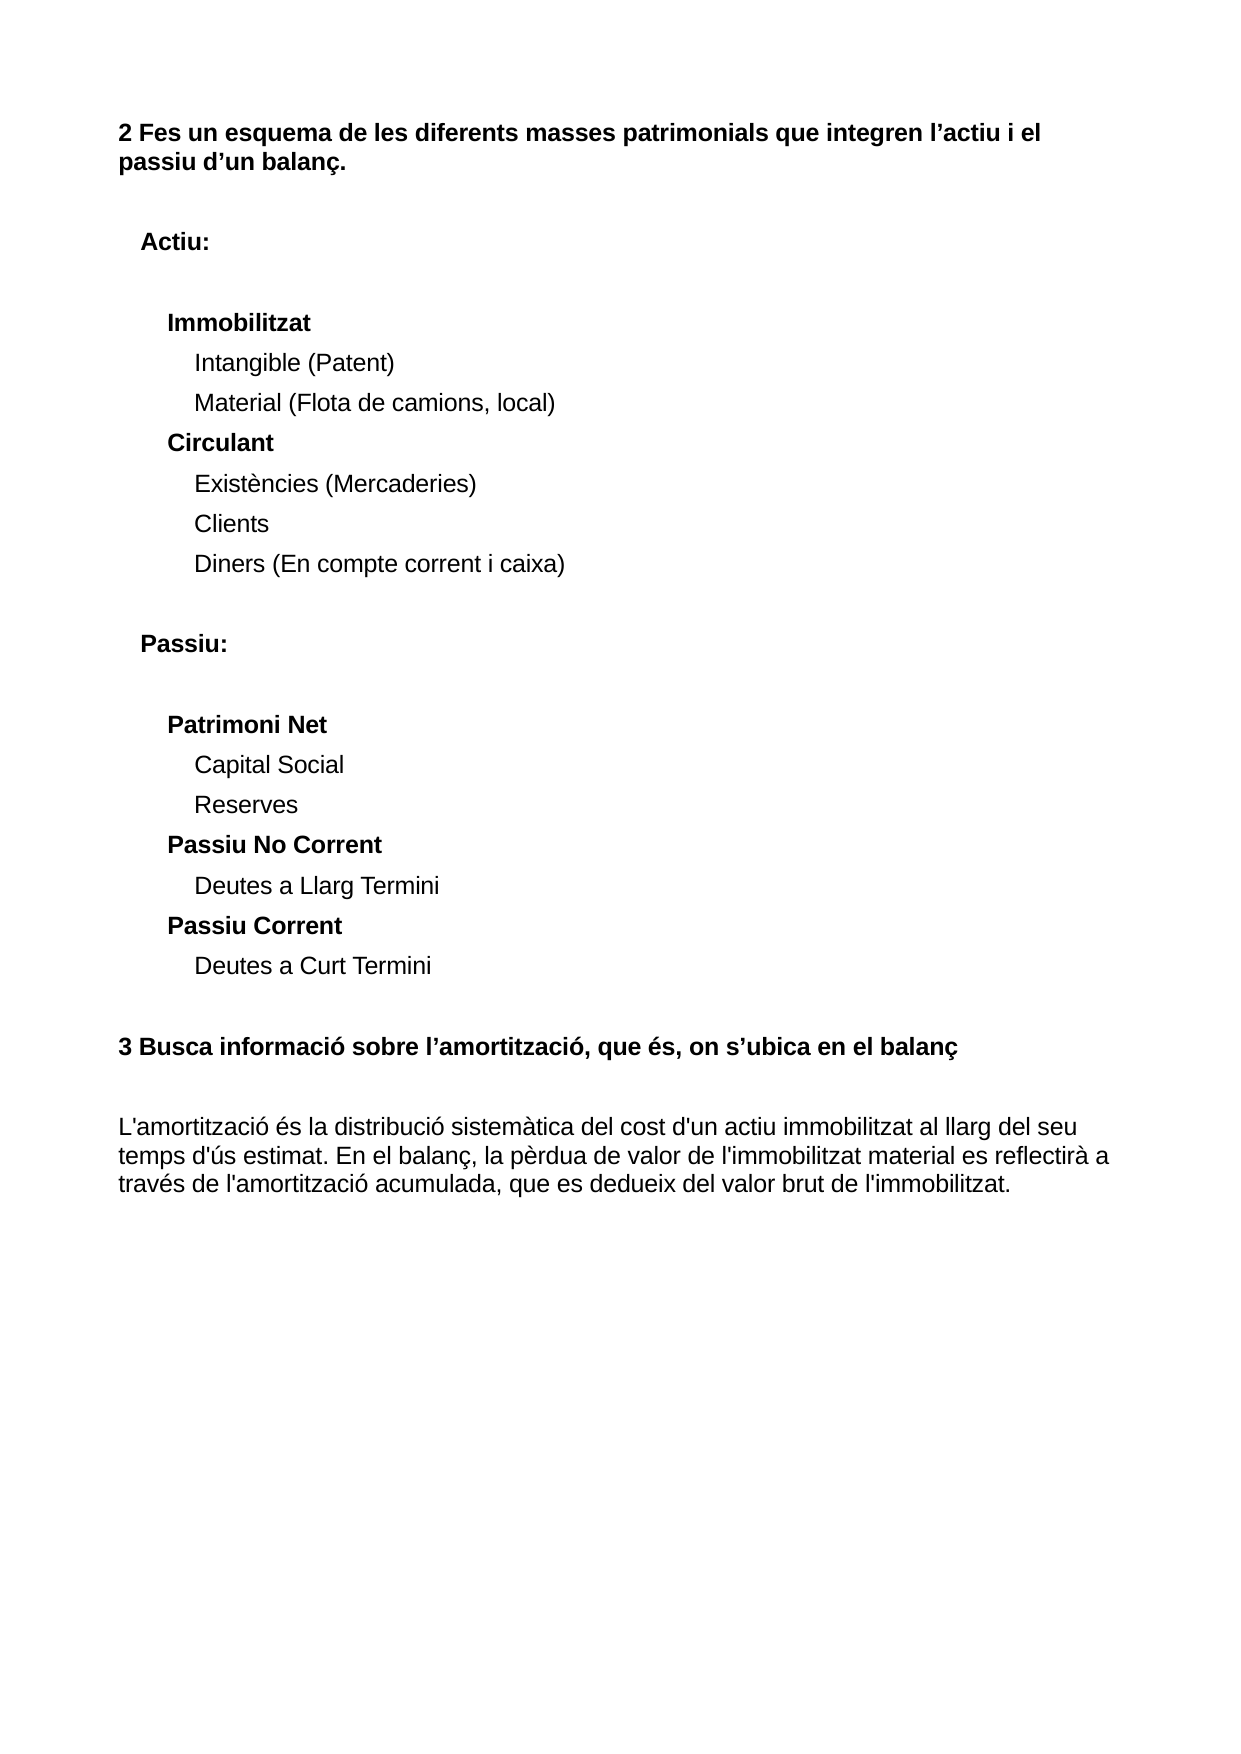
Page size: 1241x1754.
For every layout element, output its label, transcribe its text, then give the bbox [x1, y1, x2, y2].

list Capital Social [140, 750, 1122, 779]
list 3 Busca informació sobre l’amortització, que és, on s’ubica en el balanç [118, 1031, 1122, 1060]
list Existències (Mercaderies) [140, 468, 1122, 497]
list Passiu Corrent [140, 911, 1122, 939]
list Material (Flota de camions, local) [140, 388, 1122, 417]
list Reserves [140, 790, 1122, 819]
list L'amortització és la distribució sistemàtica del cost d'un actiu immobilitzat al llarg del seu temps d'ús estimat. En el balanç, la pèrdua de valor de l'immobilitzat material es reflectirà a través de l'amortització acumulada, que es dedueix del valor brut de l'immobilitzat. [118, 1112, 1122, 1198]
list Clients [140, 509, 1122, 537]
list Deutes a Llarg Termini [140, 871, 1122, 899]
list Actiu: [140, 227, 1122, 256]
list Circulant [140, 428, 1122, 457]
list Intangible (Patent) [140, 348, 1122, 377]
list Diners (En compte corrent i caixa) [140, 549, 1122, 578]
list 2 Fes un esquema de les diferents masses patrimonials que integren l’actiu i el passiu d’un balanç. [118, 118, 1122, 176]
list Patrimoni Net [140, 710, 1122, 738]
list Passiu No Corrent [140, 830, 1122, 859]
list Passiu: [140, 629, 1122, 658]
list Immobilitzat [140, 308, 1122, 336]
list Deutes a Curt Termini [140, 951, 1122, 980]
